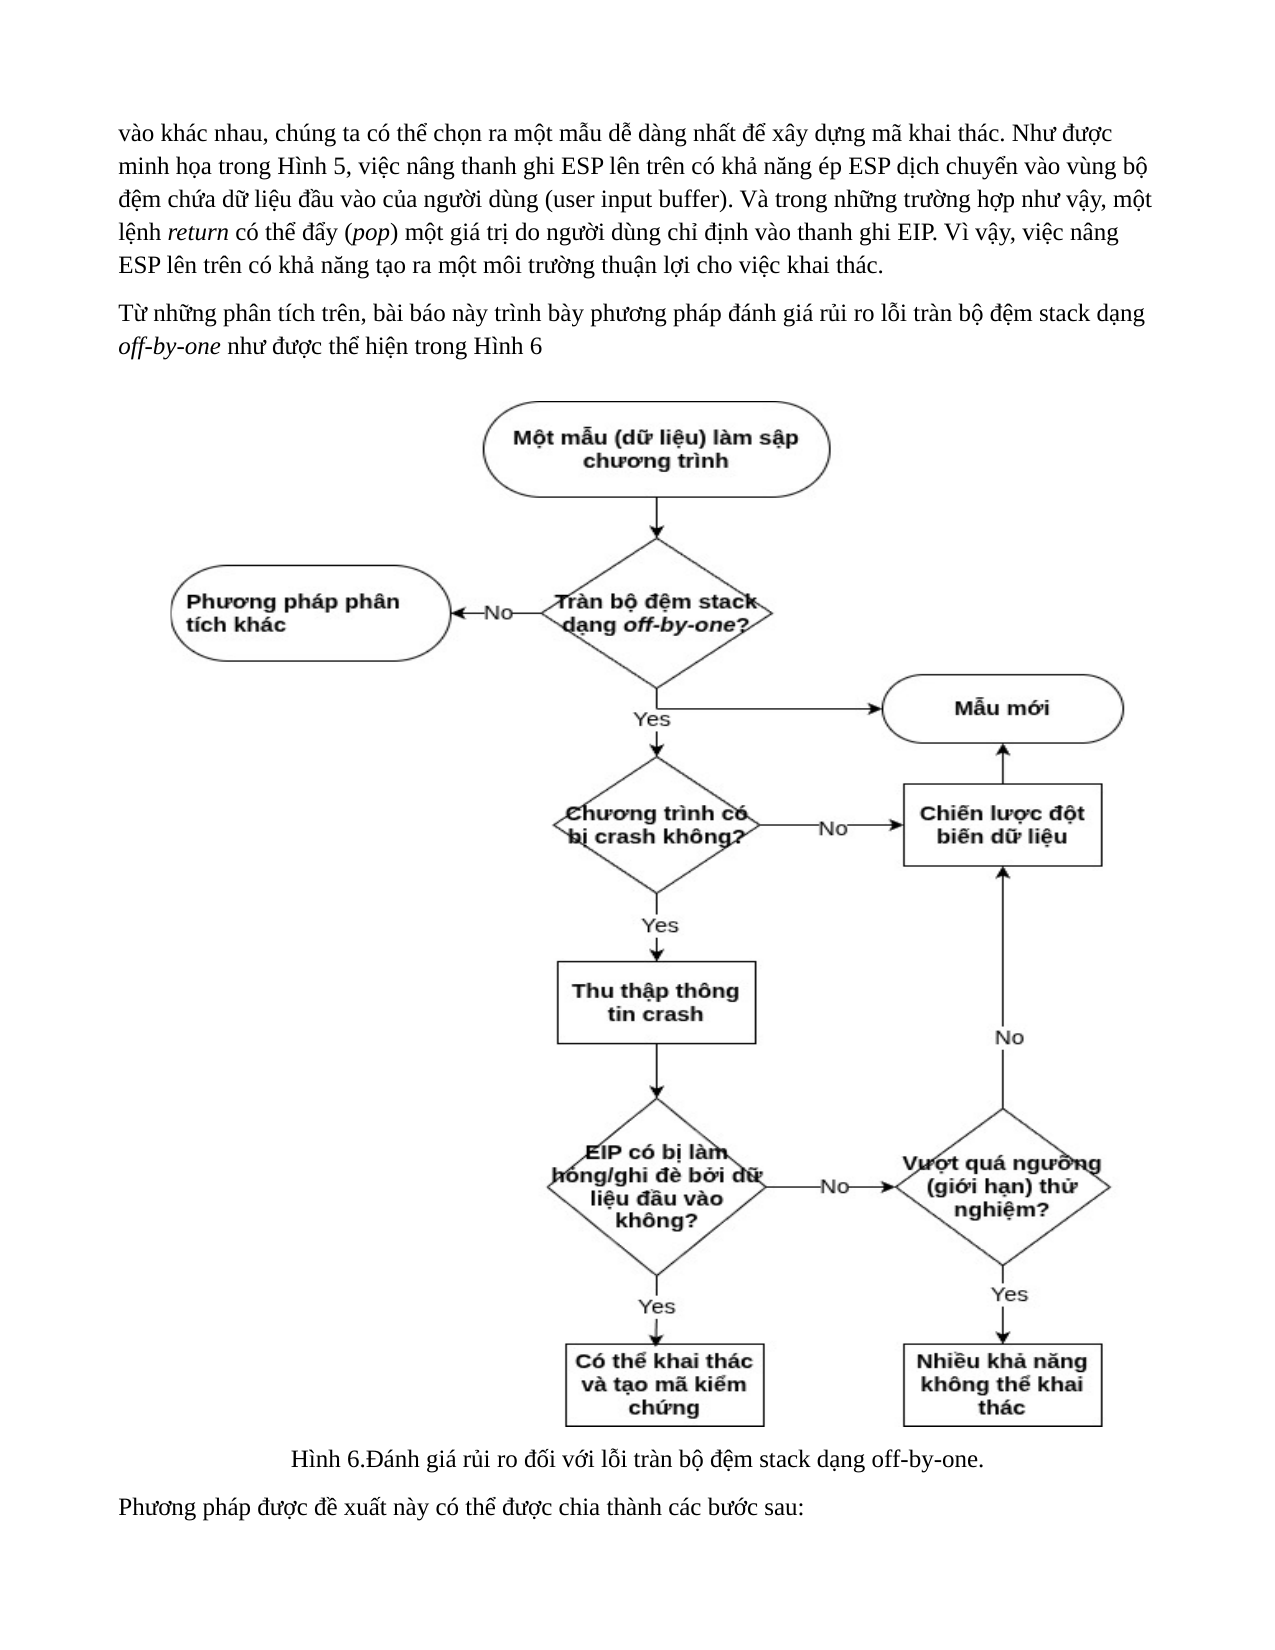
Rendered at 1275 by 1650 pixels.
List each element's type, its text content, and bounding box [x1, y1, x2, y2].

picture [170, 401, 1125, 1427]
text vào khác nhau, chúng ta có thể chọn ra một mẫu dễ dàng nhất để xây dựng mã khai thác. Như được minh họa trong Hình 5, việc nâng thanh ghi ESP lên trên có khả năng ép ESP dịch chuyển vào vùng bộ đệm chứa dữ liệu đầu vào của người dùng (user input buffer). Và trong những trường hợp như vậy, một lệnh return có thể đẩy (pop) một giá trị do người dùng chỉ định vào thanh ghi EIP. Vì vậy, việc nâng ESP lên trên có khả năng tạo ra một môi trường thuận lợi cho việc khai thác. [118, 118, 1157, 279]
text Phương pháp được đề xuất này có thể được chia thành các bước sau: [118, 1492, 1157, 1521]
text Từ những phân tích trên, bài báo này trình bày phương pháp đánh giá rủi ro lỗi tràn bộ đệm stack dạng off-by-one như được thể hiện trong Hình 6 [118, 298, 1157, 359]
text Hình 6.Đánh giá rủi ro đối với lỗi tràn bộ đệm stack dạng off-by-one. [118, 1444, 1157, 1473]
